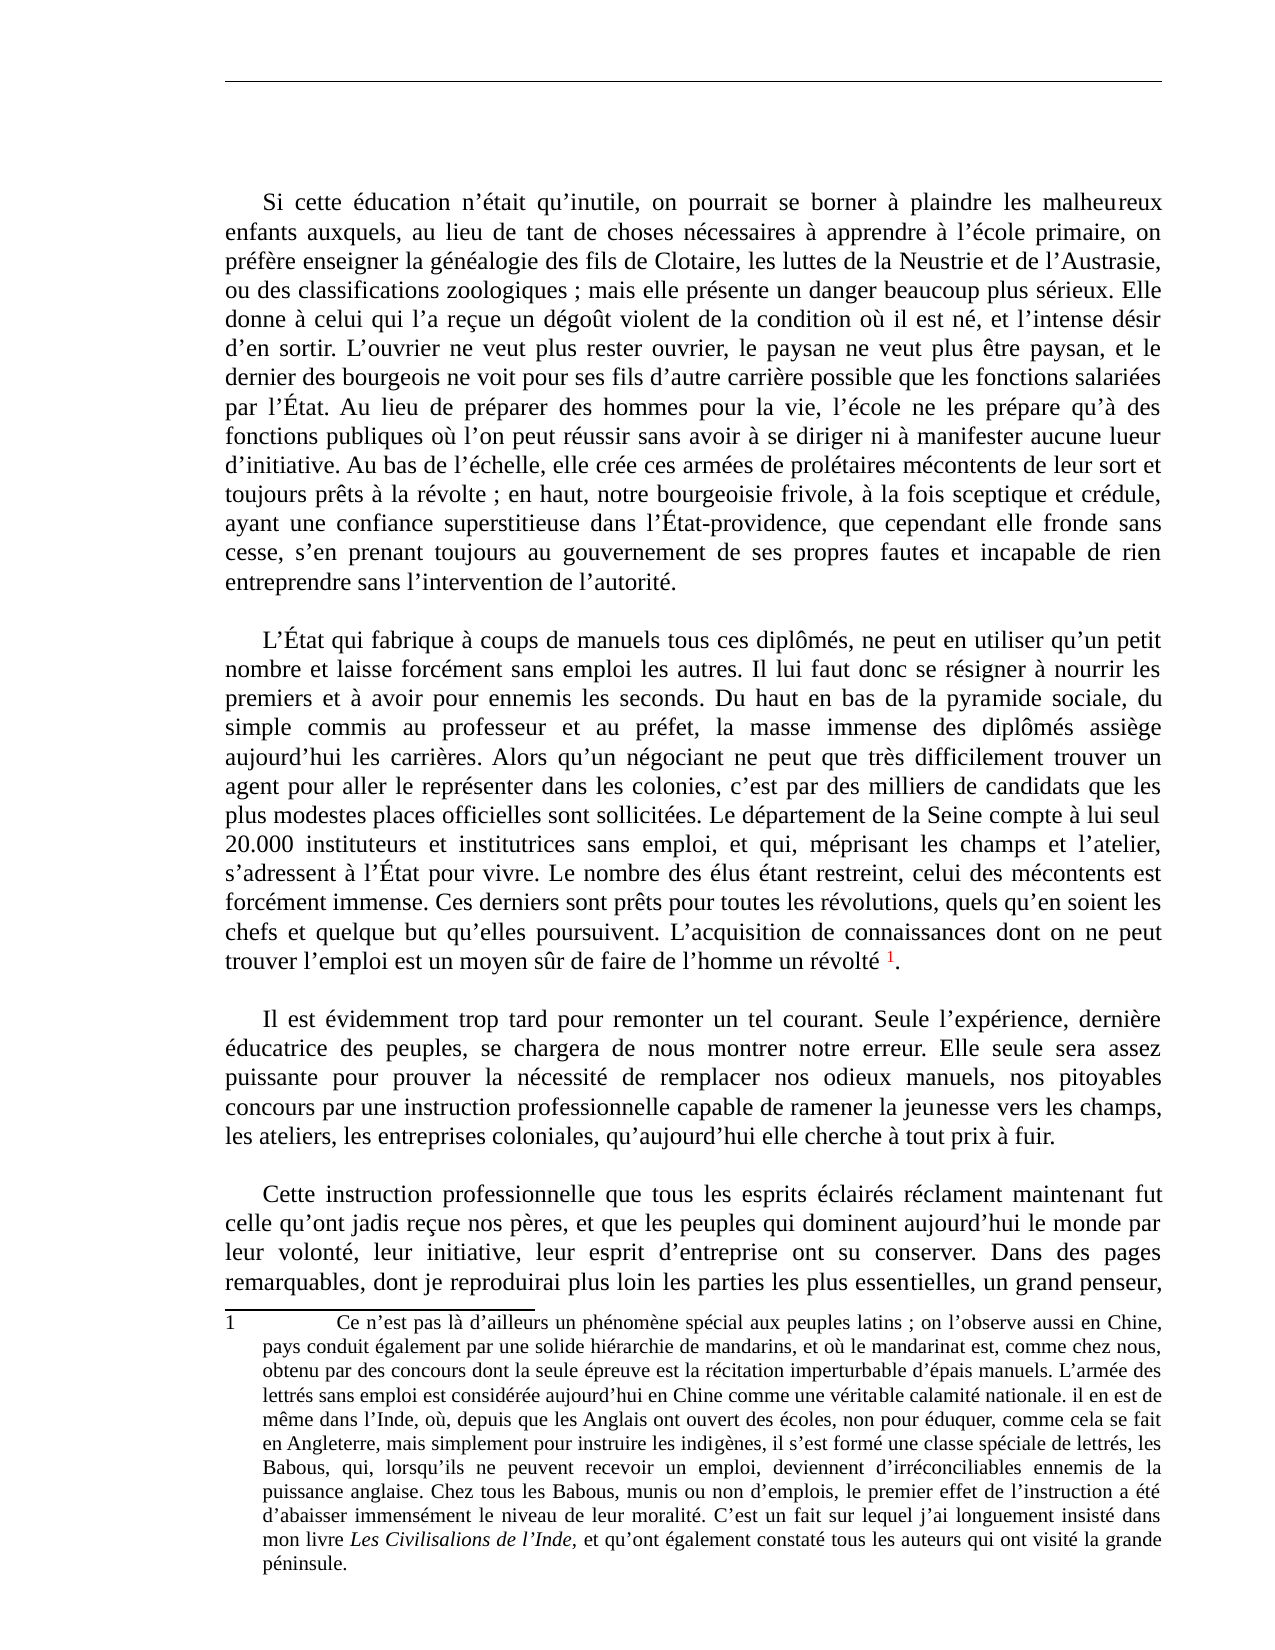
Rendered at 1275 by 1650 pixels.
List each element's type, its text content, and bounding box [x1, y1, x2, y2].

text Si cette éducation n’était qu’inutile, on pourrait se borner à plaindre les malheu­reux enfants auxquels, au lieu de tant de choses nécessaires à apprendre à l’école primaire, on préfère enseigner la généalogie des fils de Clotaire, les luttes de la Neustrie et de l’Austrasie, ou des classifications zoologiques ; mais elle présente un danger beaucoup plus sérieux. Elle donne à celui qui l’a reçue un dégoût violent de la condition où il est né, et l’intense désir d’en sortir. L’ouvrier ne veut plus rester ouvrier, le paysan ne veut plus être paysan, et le dernier des bourgeois ne voit pour ses fils d’autre carrière possible que les fonctions salariées par l’État. Au lieu de préparer des hommes pour la vie, l’école ne les prépare qu’à des fonctions publiques où l’on peut réussir sans avoir à se diriger ni à manifester aucune lueur d’initiative. Au bas de l’échelle, elle crée ces armées de prolétaires mécontents de leur sort et toujours prêts à la révolte ; en haut, notre bourgeoisie frivole, à la fois sceptique et crédule, ayant une confiance superstitieuse dans l’État-providence, que cependant elle fronde sans cesse, s’en prenant toujours au gouvernement de ses propres fautes et incapable de rien entreprendre sans l’intervention de l’autorité. [225, 187, 1162, 596]
text L’État qui fabrique à coups de manuels tous ces diplômés, ne peut en utiliser qu’un petit nombre et laisse forcément sans emploi les autres. Il lui faut donc se résigner à nourrir les premiers et à avoir pour ennemis les seconds. Du haut en bas de la pyra­mide sociale, du simple commis au professeur et au préfet, la masse immense des diplômés assiège aujourd’hui les carrières. Alors qu’un négociant ne peut que très difficilement trouver un agent pour aller le représenter dans les colonies, c’est par des milliers de candidats que les plus modestes places officielles sont sollicitées. Le département de la Seine compte à lui seul 20.000 instituteurs et institutrices sans emploi, et qui, méprisant les champs et l’atelier, s’adressent à l’État pour vivre. Le nombre des élus étant restreint, celui des mécontents est forcément immense. Ces derniers sont prêts pour toutes les révolutions, quels qu’en soient les chefs et quelque but qu’elles poursuivent. L’acquisition de connaissances dont on ne peut trouver l’emploi est un moyen sûr de faire de l’homme un révolté . [225, 625, 1162, 975]
text Cette instruction professionnelle que tous les esprits éclairés réclament mainte­nant fut celle qu’ont jadis reçue nos pères, et que les peuples qui dominent aujourd’hui le monde par leur volonté, leur initiative, leur esprit d’entreprise ont su conserver. Dans des pages remarquables, dont je reproduirai plus loin les parties les plus essen­tielles, un grand penseur, [225, 1179, 1162, 1296]
text Ce n’est pas là d’ailleurs un phénomène spécial aux peuples latins ; on l’observe aussi en Chine, pays conduit également par une solide hiérarchie de mandarins, et où le mandarinat est, comme chez nous, obtenu par des concours dont la seule épreuve est la récitation imperturbable d’épais manuels. L’armée des lettrés sans emploi est considérée aujourd’hui en Chine comme une vérita­ble calamité nationale. il en est de même dans l’Inde, où, depuis que les Anglais ont ouvert des écoles, non pour éduquer, comme cela se fait en Angleterre, mais simplement pour instruire les indi­gènes, il s’est formé une classe spéciale de lettrés, les Babous, qui, lorsqu’ils ne peuvent recevoir un emploi, deviennent d’irréconciliables ennemis de la puissance anglaise. Chez tous les Babous, munis ou non d’emplois, le premier effet de l’instruction a été d’abaisser immensément le niveau de leur moralité. C’est un fait sur lequel j’ai longuement insisté dans mon livre Les Civilisalions de l’Inde, et qu’ont également constaté tous les auteurs qui ont visité la grande péninsule. [225, 1310, 1162, 1575]
text Il est évidemment trop tard pour remonter un tel courant. Seule l’expérience, dernière éducatrice des peuples, se chargera de nous montrer notre erreur. Elle seule sera assez puissante pour prouver la nécessité de remplacer nos odieux manuels, nos pitoyables concours par une instruction professionnelle capable de ramener la jeu­nesse vers les champs, les ateliers, les entreprises coloniales, qu’aujourd’hui elle cherche à tout prix à fuir. [225, 1004, 1162, 1150]
